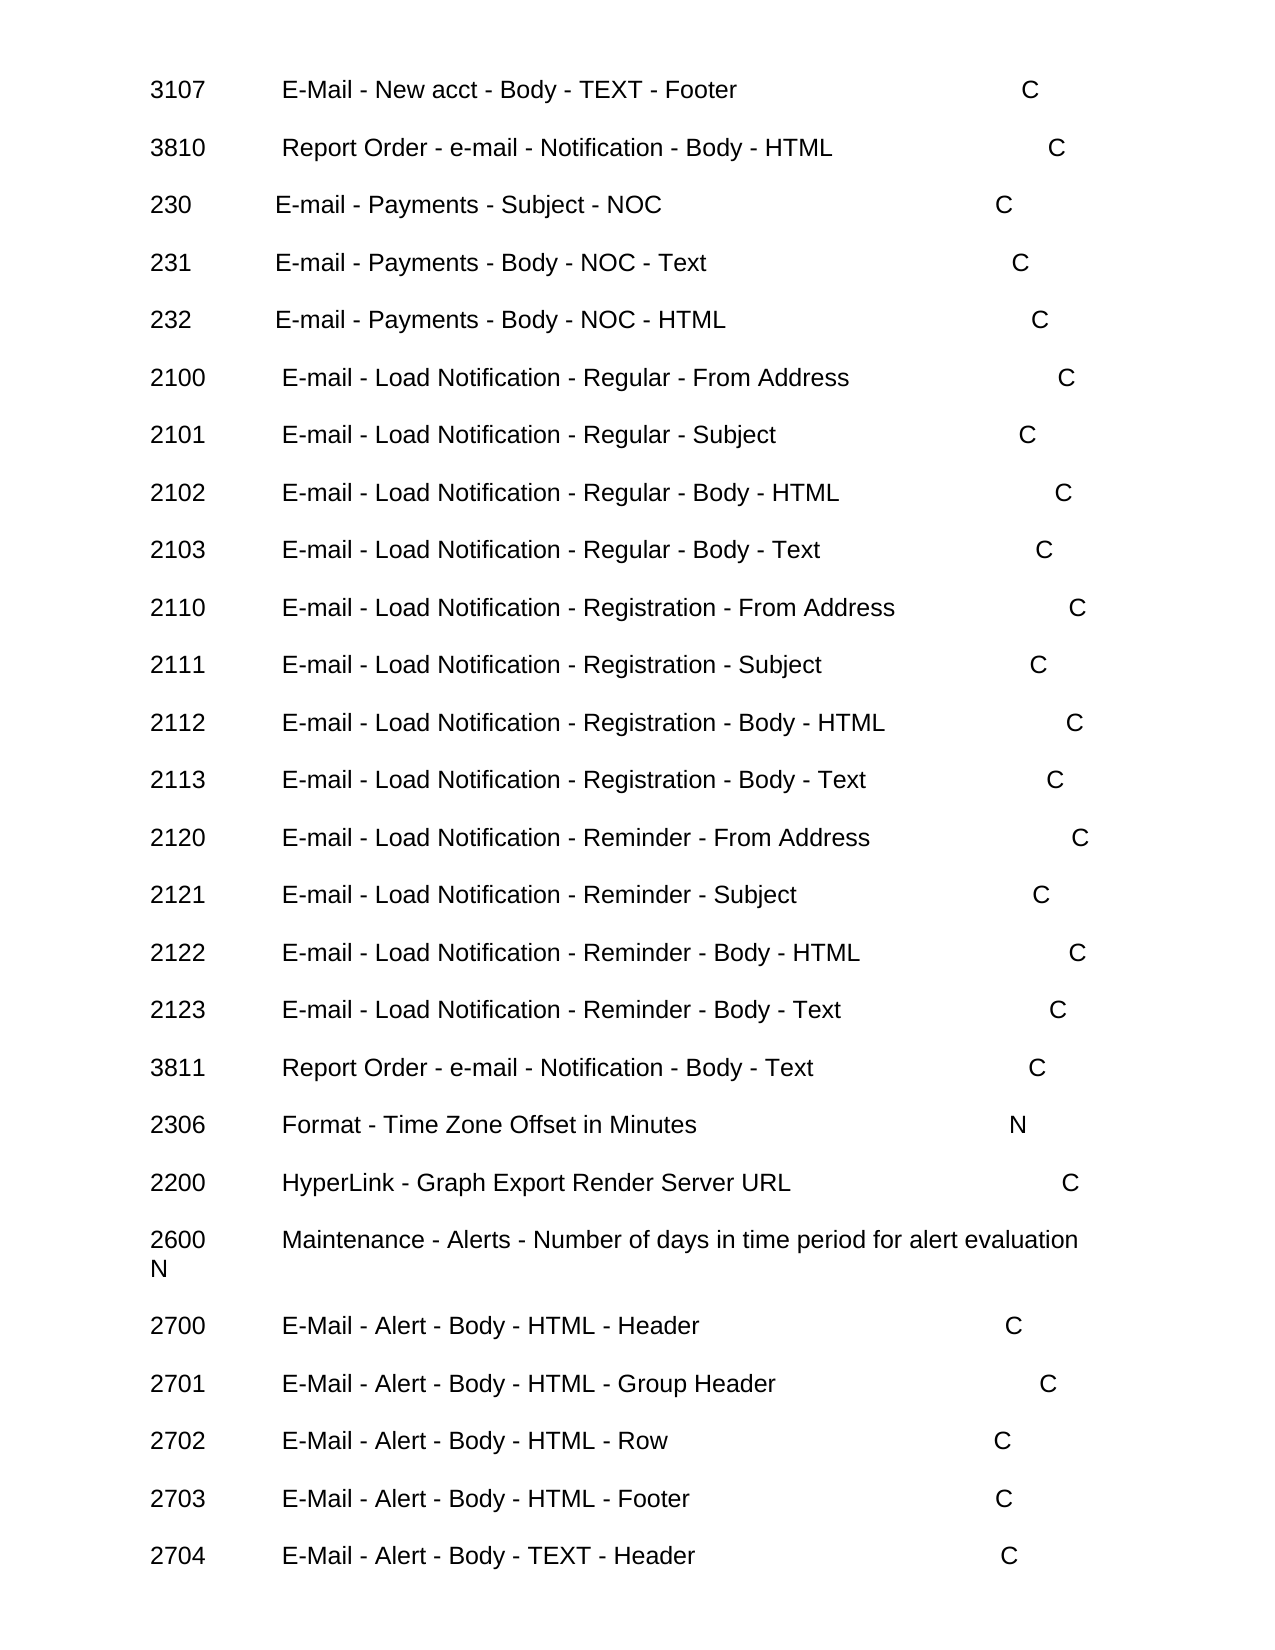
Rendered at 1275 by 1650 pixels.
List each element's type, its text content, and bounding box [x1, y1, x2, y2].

text 2120 E-mail - Load Notification - Reminder - From Address C [150, 822, 1125, 851]
text 2123 E-mail - Load Notification - Reminder - Body - Text C [150, 995, 1125, 1024]
text 2101 E-mail - Load Notification - Regular - Subject C [150, 420, 1125, 449]
text 3107 E-Mail - New acct - Body - TEXT - Footer C [150, 75, 1125, 104]
text 2306 Format - Time Zone Offset in Minutes N [150, 1110, 1125, 1139]
text 2110 E-mail - Load Notification - Registration - From Address C [150, 592, 1125, 621]
text 2102 E-mail - Load Notification - Regular - Body - HTML C [150, 477, 1125, 506]
text 2113 E-mail - Load Notification - Registration - Body - Text C [150, 765, 1125, 794]
text 2100 E-mail - Load Notification - Regular - From Address C [150, 362, 1125, 391]
text 2112 E-mail - Load Notification - Registration - Body - HTML C [150, 707, 1125, 736]
text 3810 Report Order - e-mail - Notification - Body - HTML C [150, 132, 1125, 161]
text 231 E-mail - Payments - Body - NOC - Text C [150, 247, 1125, 276]
text 2701 E-Mail - Alert - Body - HTML - Group Header C [150, 1369, 1125, 1397]
text 2200 HyperLink - Graph Export Render Server URL C [150, 1167, 1125, 1196]
text 2122 E-mail - Load Notification - Reminder - Body - HTML C [150, 937, 1125, 966]
text 2103 E-mail - Load Notification - Regular - Body - Text C [150, 535, 1125, 564]
text 2703 E-Mail - Alert - Body - HTML - Footer C [150, 1484, 1125, 1512]
text 2121 E-mail - Load Notification - Reminder - Subject C [150, 880, 1125, 909]
text 2600 Maintenance - Alerts - Number of days in time period for alert evaluation N [150, 1225, 1125, 1282]
text 232 E-mail - Payments - Body - NOC - HTML C [150, 305, 1125, 334]
text 2704 E-Mail - Alert - Body - TEXT - Header C [150, 1541, 1125, 1570]
text 230 E-mail - Payments - Subject - NOC C [150, 190, 1125, 219]
text 3811 Report Order - e-mail - Notification - Body - Text C [150, 1052, 1125, 1081]
text 2700 E-Mail - Alert - Body - HTML - Header C [150, 1311, 1125, 1340]
text 2111 E-mail - Load Notification - Registration - Subject C [150, 650, 1125, 679]
text 2702 E-Mail - Alert - Body - HTML - Row C [150, 1426, 1125, 1455]
